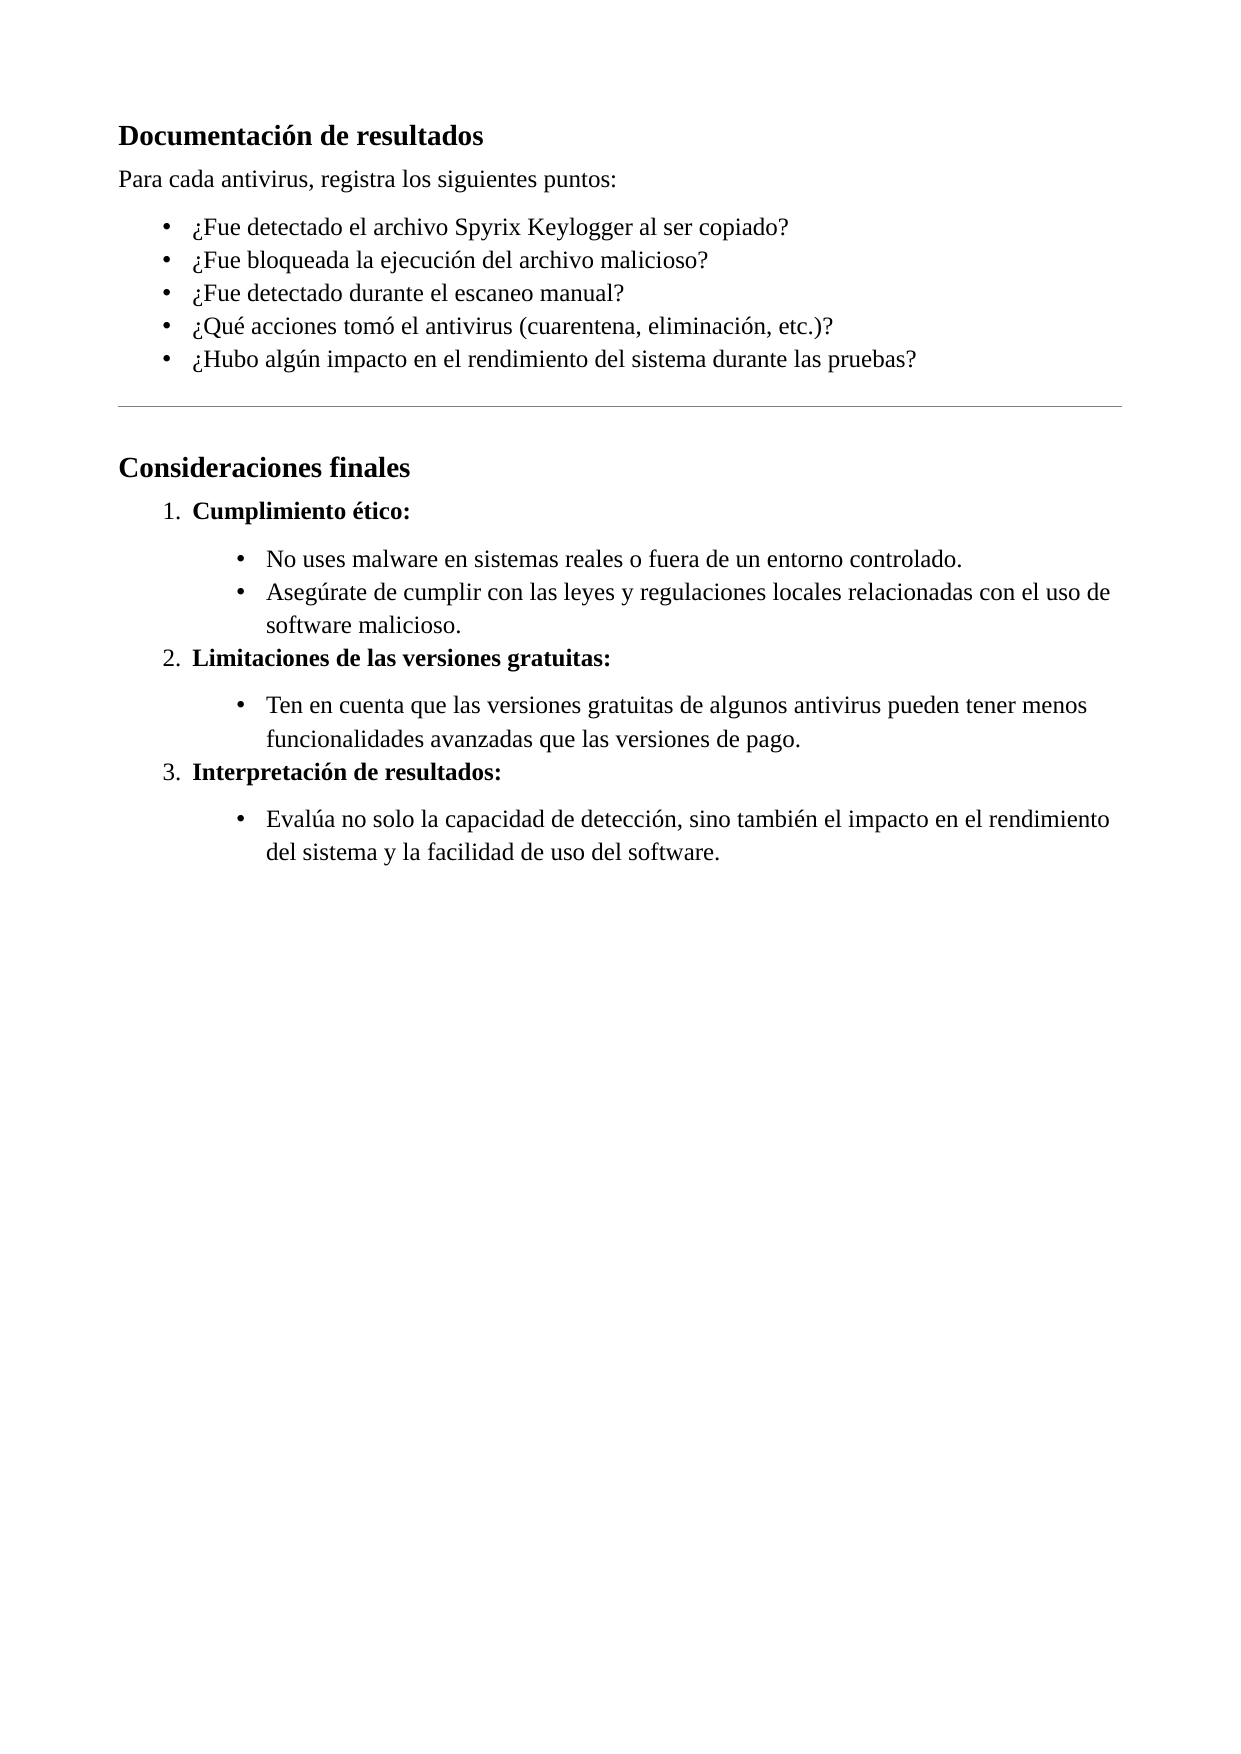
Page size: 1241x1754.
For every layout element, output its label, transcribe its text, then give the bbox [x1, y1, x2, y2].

list Asegúrate de cumplir con las leyes y regulaciones locales relacionadas con el uso de software malicioso. [236, 577, 1122, 639]
list ¿Fue detectado durante el escaneo manual? [162, 278, 1122, 307]
subtitle Consideraciones finales [118, 450, 1122, 484]
list ¿Hubo algún impacto en el rendimiento del sistema durante las pruebas? [162, 344, 1122, 373]
list ¿Fue bloqueada la ejecución del archivo malicioso? [162, 245, 1122, 273]
list Interpretación de resultados: [162, 757, 1122, 785]
list No uses malware en sistemas reales o fuera de un entorno controlado. [236, 544, 1122, 573]
list Cumplimiento ético: [162, 496, 1122, 525]
list Limitaciones de las versiones gratuitas: [162, 643, 1122, 672]
list ¿Qué acciones tomó el antivirus (cuarentena, eliminación, etc.)? [162, 311, 1122, 339]
list Evalúa no solo la capacidad de detección, sino también el impacto en el rendimiento del sistema y la facilidad de uso del software. [236, 804, 1122, 866]
text Para cada antivirus, registra los siguientes puntos: [118, 164, 1122, 193]
subtitle Documentación de resultados [118, 118, 1122, 152]
list ¿Fue detectado el archivo Spyrix Keylogger al ser copiado? [162, 212, 1122, 241]
list Ten en cuenta que las versiones gratuitas de algunos antivirus pueden tener menos funcionalidades avanzadas que las versiones de pago. [236, 691, 1122, 752]
